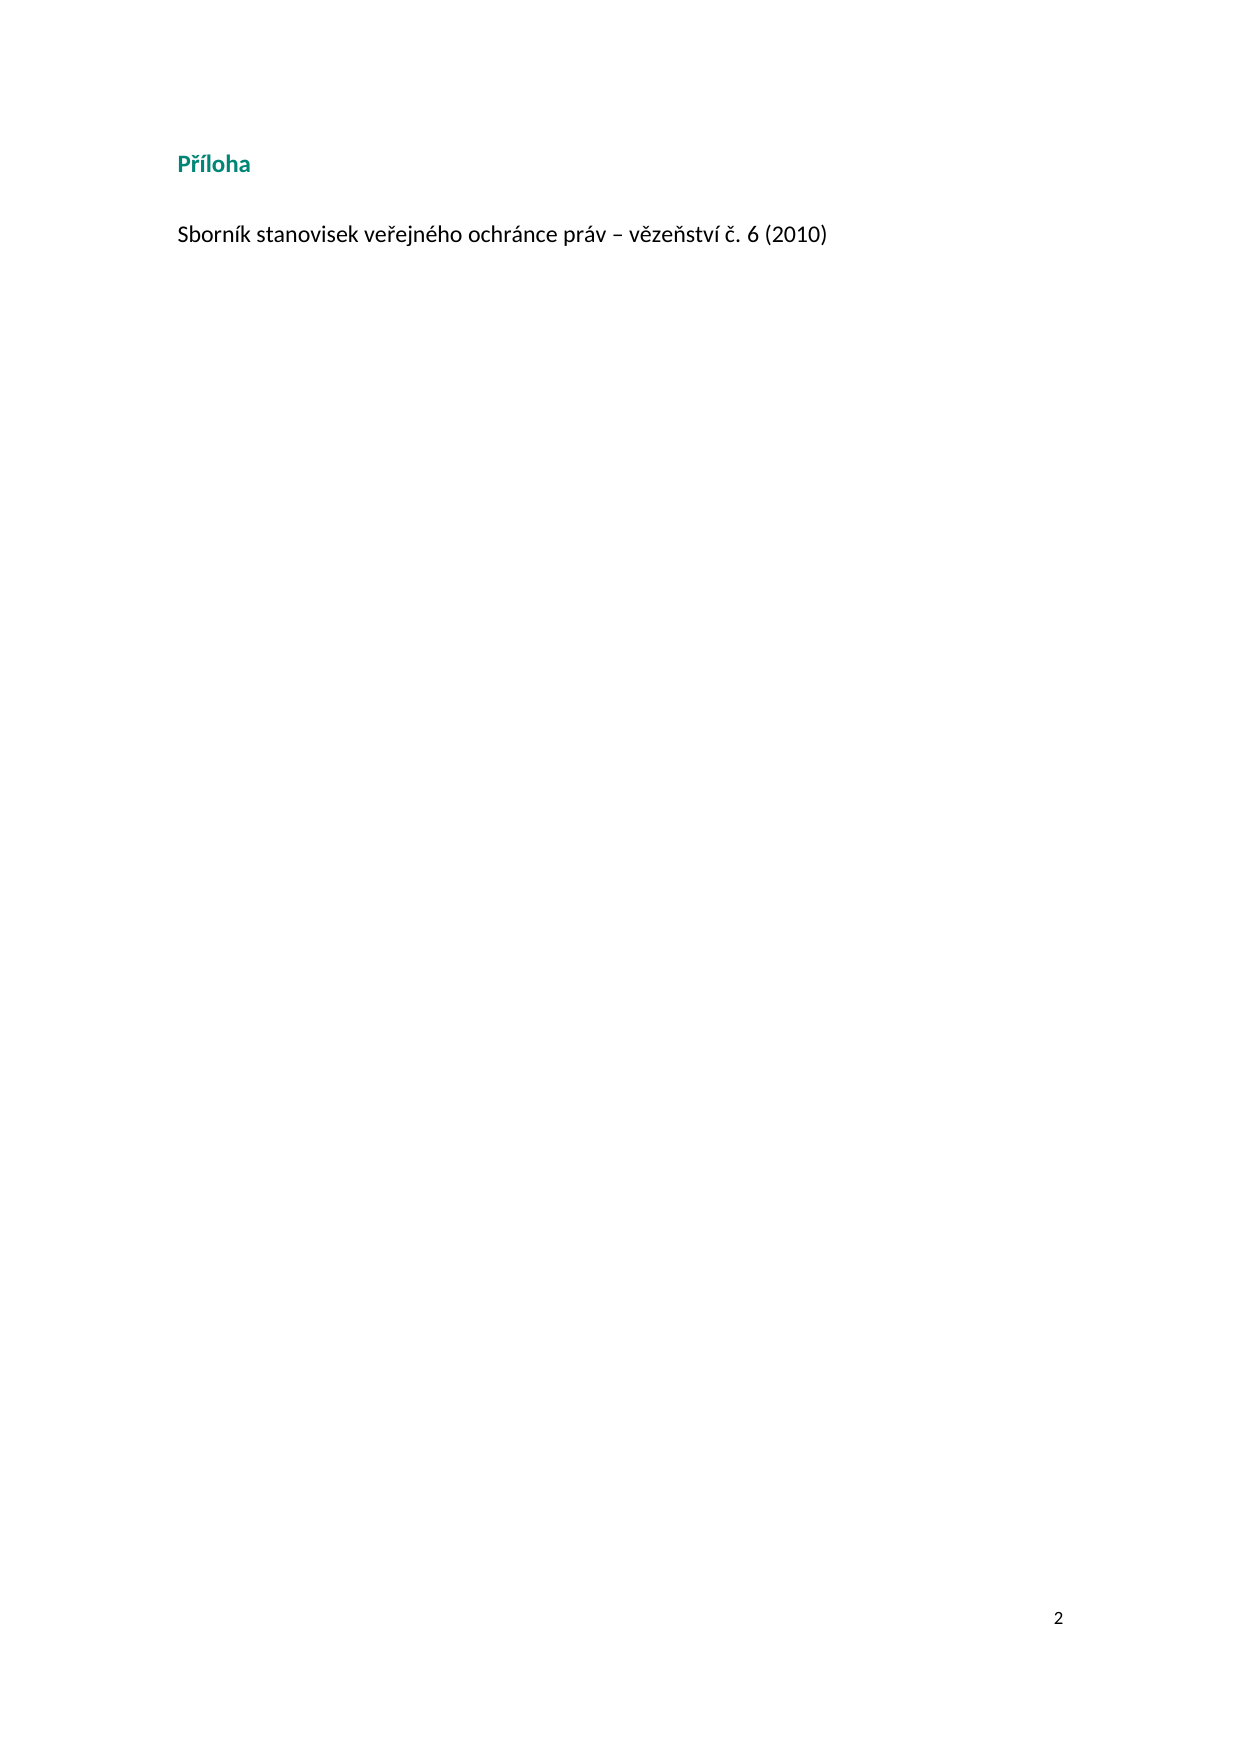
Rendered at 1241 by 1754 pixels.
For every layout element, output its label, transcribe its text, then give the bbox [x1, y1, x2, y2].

text Sborník stanovisek veřejného ochránce práv – vězeňství č. 6 (2010) [177, 219, 1063, 248]
subtitle Příloha [177, 148, 1063, 178]
